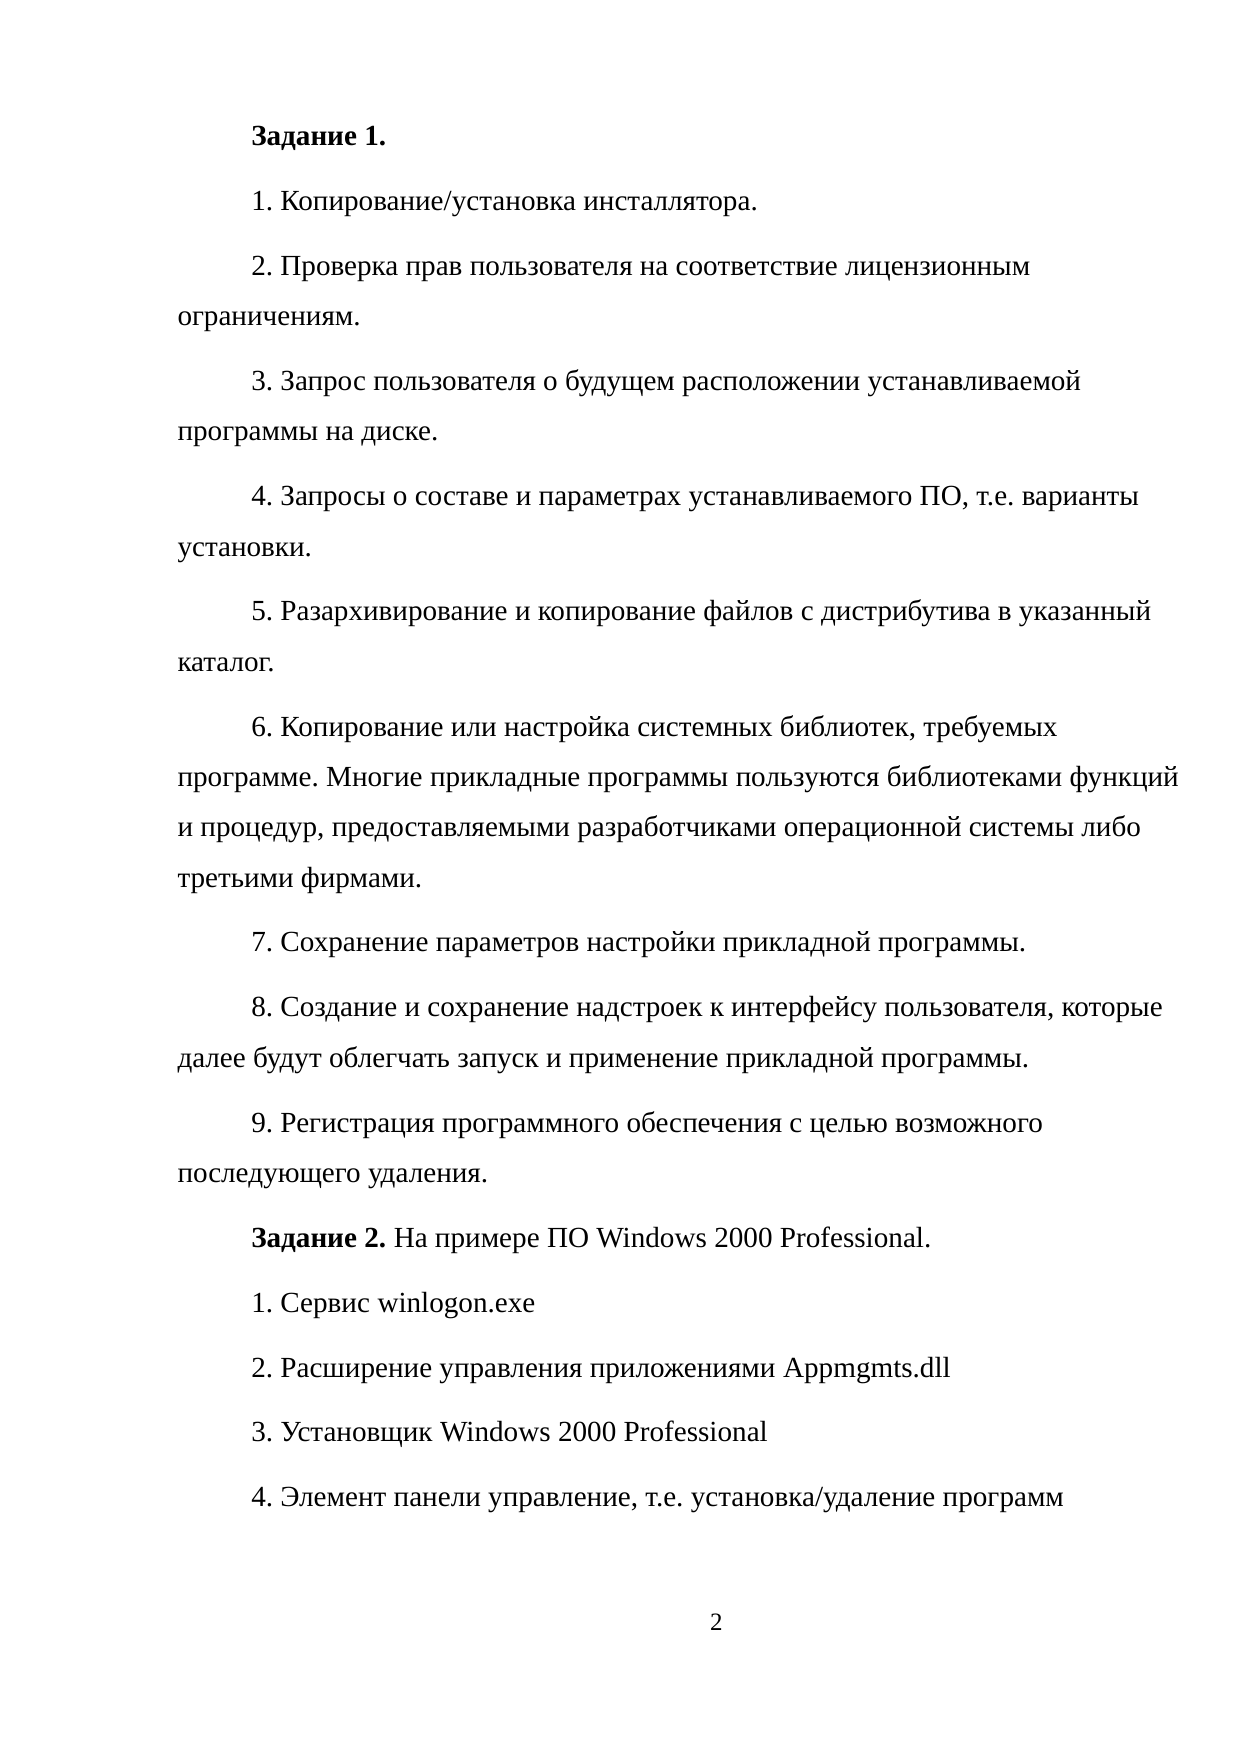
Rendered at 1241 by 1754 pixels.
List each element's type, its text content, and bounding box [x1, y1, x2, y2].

text 3. Запрос пользователя о будущем расположении устанавливаемой программы на диске. [177, 363, 1181, 447]
text 4. Элемент панели управление, т.е. установка/удаление программ [177, 1479, 1181, 1513]
text Задание 2. На примере ПО Windows 2000 Professional. [177, 1220, 1181, 1253]
text 2. Расширение управления приложениями Appmgmts.dll [177, 1350, 1181, 1383]
text 7. Сохранение параметров настройки прикладной программы. [177, 924, 1181, 958]
text 9. Регистрация программного обеспечения с целью возможного последующего удаления. [177, 1105, 1181, 1188]
text 6. Копирование или настройка системных библиотек, требуемых программе. Многие прикладные программы пользуются библиотеками функций и процедур, предоставляемыми разработчиками операционной системы либо третьими фирмами. [177, 709, 1181, 893]
text 1. Сервис winlogon.exe [177, 1285, 1181, 1318]
text 5. Разархивирование и копирование файлов с дистрибутива в указанный каталог. [177, 593, 1181, 677]
text 8. Создание и сохранение надстроек к интерфейсу пользователя, которые далее будут облегчать запуск и применение прикладной программы. [177, 989, 1181, 1073]
text 3. Установщик Windows 2000 Professional [177, 1414, 1181, 1448]
text Задание 1. [177, 118, 1181, 152]
text 4. Запросы о составе и параметрах устанавливаемого ПО, т.е. варианты установки. [177, 478, 1181, 562]
text 1. Копирование/установка инсталлятора. [177, 183, 1181, 217]
text 2. Проверка прав пользователя на соответствие лицензионным ограничениям. [177, 248, 1181, 332]
